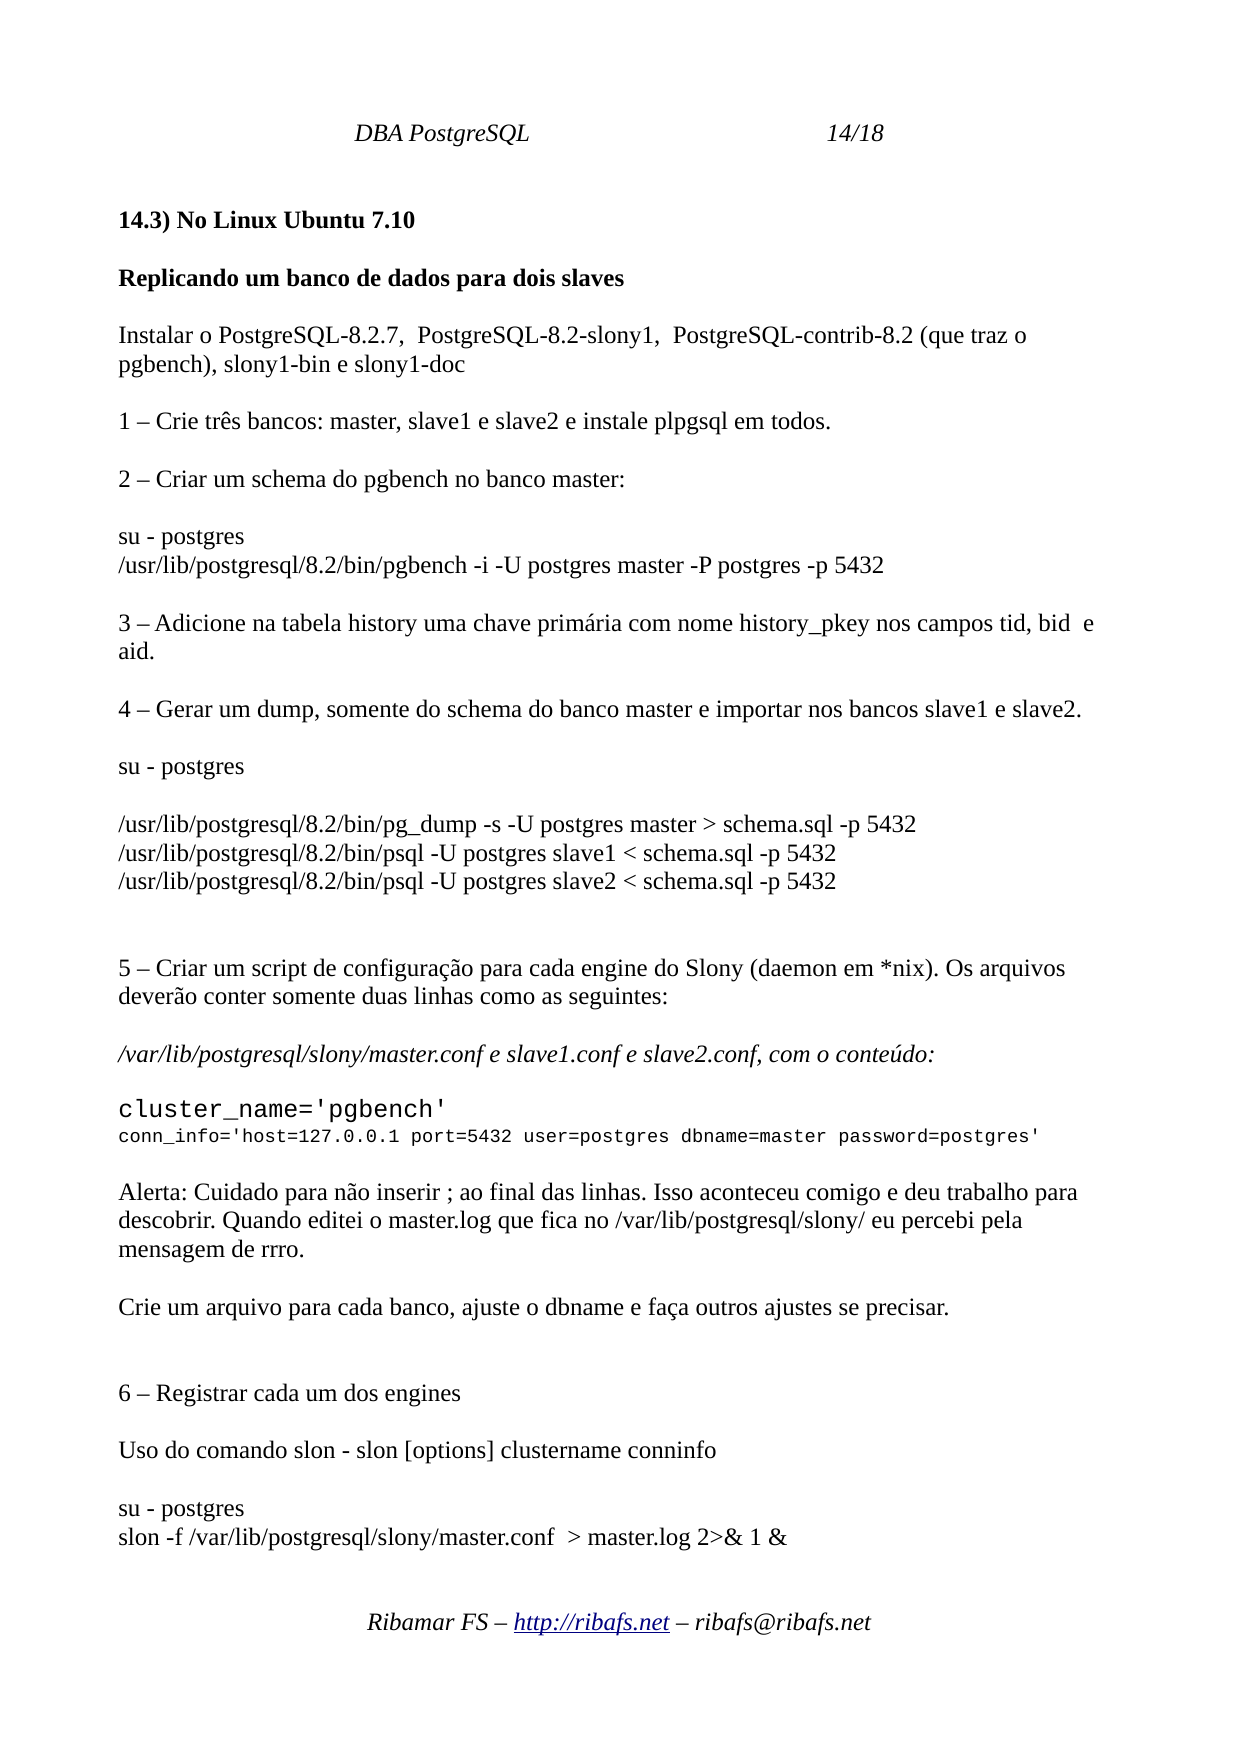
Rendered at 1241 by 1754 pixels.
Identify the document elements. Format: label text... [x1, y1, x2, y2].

text 3 – Adicione na tabela history uma chave primária com nome history_pkey nos campos tid, bid e aid. [118, 608, 1122, 665]
text 14.3) No Linux Ubuntu 7.10 [118, 205, 1122, 234]
text /usr/lib/postgresql/8.2/bin/psql -U postgres slave2 < schema.sql -p 5432 [118, 866, 1122, 895]
text slon -f /var/lib/postgresql/slony/master.conf > master.log 2>& 1 & [118, 1522, 1122, 1550]
text Replicando um banco de dados para dois slaves [118, 263, 1122, 291]
text 2 – Criar um schema do pgbench no banco master: [118, 464, 1122, 493]
text su - postgres [118, 521, 1122, 550]
text Uso do comando slon - slon [options] clustername conninfo [118, 1435, 1122, 1464]
text 1 – Crie três bancos: master, slave1 e slave2 e instale plpgsql em todos. [118, 406, 1122, 435]
text Crie um arquivo para cada banco, ajuste o dbname e faça outros ajustes se precisar. [118, 1292, 1122, 1320]
text cluster_name='pgbench' conn_info='host=127.0.0.1 port=5432 user=postgres dbname=master password=postgres' [118, 1096, 1122, 1148]
text su - postgres [118, 751, 1122, 780]
text Instalar o PostgreSQL-8.2.7, PostgreSQL-8.2-slony1, PostgreSQL-contrib-8.2 (que traz o pgbench), slony1-bin e slony1-doc [118, 320, 1122, 378]
text /var/lib/postgresql/slony/master.conf e slave1.conf e slave2.conf, com o conteúdo: [118, 1039, 1122, 1068]
text /usr/lib/postgresql/8.2/bin/pgbench -i -U postgres master -P postgres -p 5432 [118, 550, 1122, 579]
text /usr/lib/postgresql/8.2/bin/psql -U postgres slave1 < schema.sql -p 5432 [118, 838, 1122, 866]
text 4 – Gerar um dump, somente do schema do banco master e importar nos bancos slave1 e slave2. [118, 694, 1122, 723]
text 5 – Criar um script de configuração para cada engine do Slony (daemon em *nix). Os arquivos deverão conter somente duas linhas como as seguintes: [118, 953, 1122, 1010]
text /usr/lib/postgresql/8.2/bin/pg_dump -s -U postgres master > schema.sql -p 5432 [118, 809, 1122, 838]
text 6 – Registrar cada um dos engines [118, 1378, 1122, 1407]
text su - postgres [118, 1493, 1122, 1522]
text Alerta: Cuidado para não inserir ; ao final das linhas. Isso aconteceu comigo e deu trabalho para descobrir. Quando editei o master.log que fica no /var/lib/postgresql/slony/ eu percebi pela mensagem de rrro. [118, 1177, 1122, 1263]
